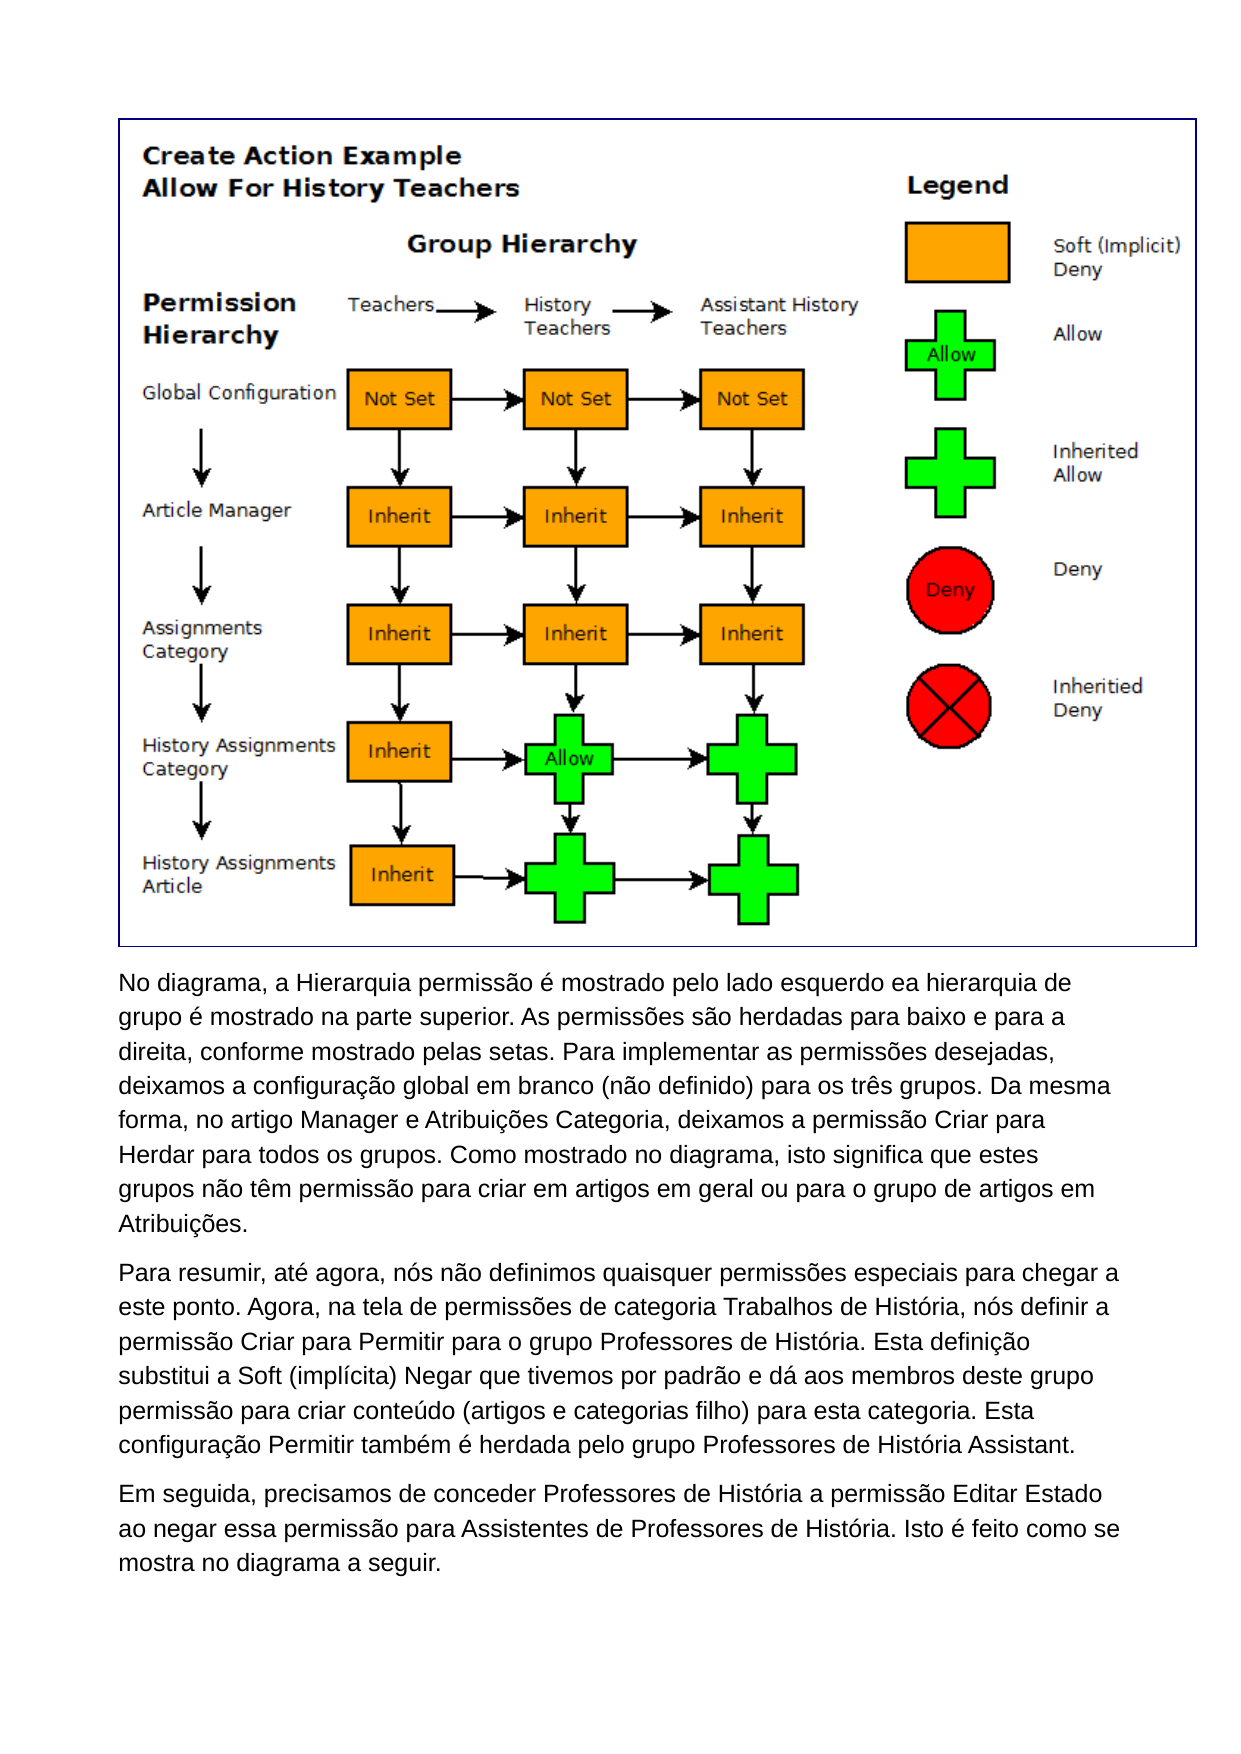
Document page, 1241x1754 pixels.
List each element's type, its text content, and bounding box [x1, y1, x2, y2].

text Para resumir, até agora, nós não definimos quaisquer permissões especiais para chegar a este ponto. Agora, na tela de permissões de categoria Trabalhos de História, nós definir a permissão Criar para Permitir para o grupo Professores de História. Esta definição substitui a Soft (implícita) Negar que tivemos por padrão e dá aos membros deste grupo permissão para criar conteúdo (artigos e categorias filho) para esta categoria. Esta configuração Permitir também é herdada pelo grupo Professores de História Assistant. [118, 1258, 1122, 1459]
text No diagrama, a Hierarquia permissão é mostrado pelo lado esquerdo ea hierarquia de grupo é mostrado na parte superior. As permissões são herdadas para baixo e para a direita, conforme mostrado pelas setas. Para implementar as permissões desejadas, deixamos a configuração global em branco (não definido) para os três grupos. Da mesma forma, no artigo Manager e Atribuições Categoria, deixamos a permissão Criar para Herdar para todos os grupos. Como mostrado no diagrama, isto significa que estes grupos não têm permissão para criar em artigos em geral ou para o grupo de artigos em Atribuições. [118, 967, 1122, 1238]
text Em seguida, precisamos de conceder Professores de História a permissão Editar Estado ao negar essa permissão para Assistentes de Professores de História. Isto é feito como se mostra no diagrama a seguir. [118, 1479, 1122, 1577]
picture [120, 120, 1195, 946]
